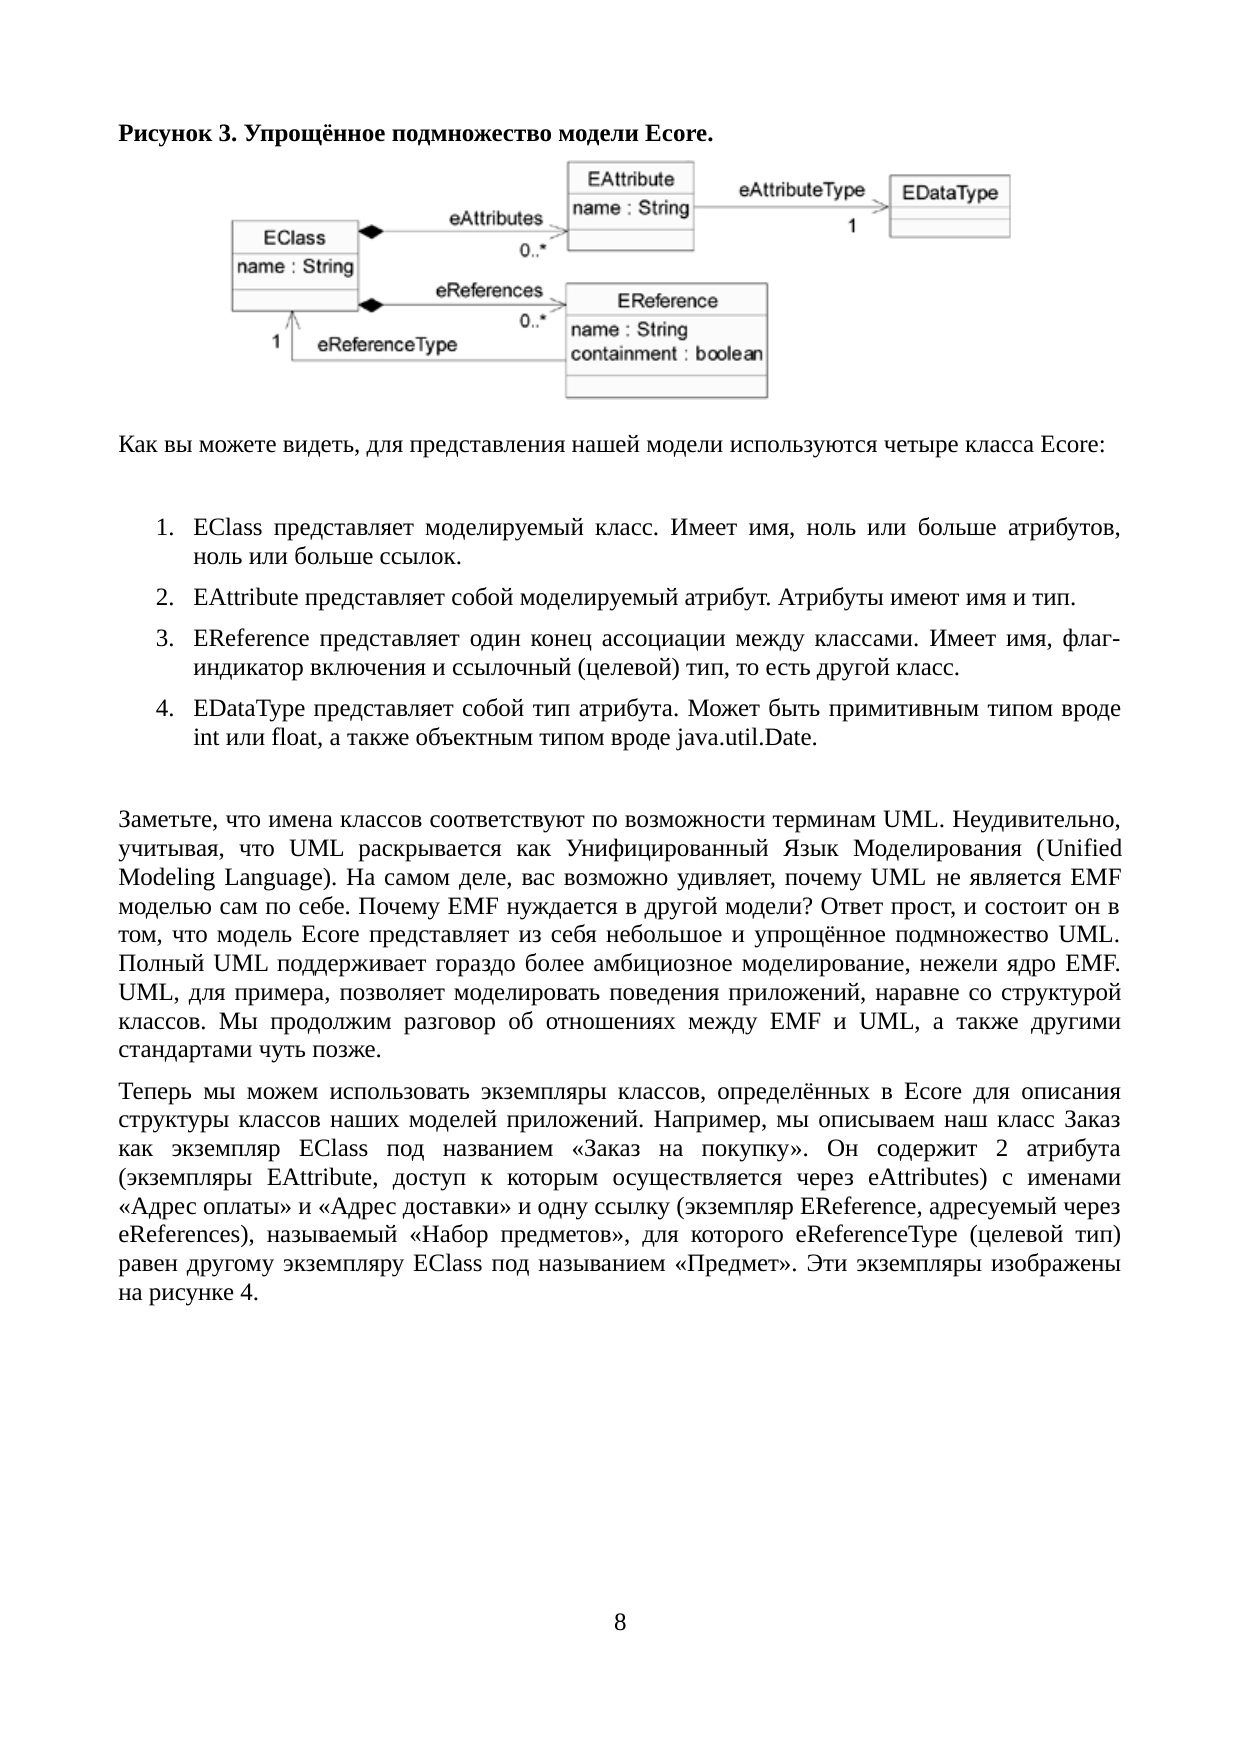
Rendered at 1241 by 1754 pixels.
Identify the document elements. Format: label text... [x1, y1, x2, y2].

list EAttribute представляет собой моделируемый атрибут. Атрибуты имеют имя и тип. [156, 582, 1122, 611]
list EDataType представляет собой тип атрибута. Может быть примитивным типом вроде int или float, а также объектным типом вроде java.util.Date. [156, 693, 1122, 751]
list EClass представляет моделируемый класс. Имеет имя, ноль или больше атрибутов, ноль или больше ссылок. [156, 512, 1122, 569]
subtitle Рисунок 3. Упрощённое подмножество модели Ecore. [118, 118, 1122, 147]
text Теперь мы можем использовать экземпляры классов, определённых в Ecore для описания структуры классов наших моделей приложений. Например, мы описываем наш класс Заказ как экземпляр EClass под названием «Заказ на покупку». Он содержит 2 атрибута (экземпляры EAttribute, доступ к которым осуществляется через eAttributes) с именами «Адрес оплаты» и «Адрес доставки» и одну ссылку (экземпляр EReference, адресуемый через eReferences), называемый «Набор предметов», для которого eReferenceType (целевой тип) равен другому экземпляру EClass под называнием «Предмет». Эти экземпляры изображены на рисунке 4. [118, 1076, 1122, 1306]
text Как вы можете видеть, для представления нашей модели используются четыре класса Ecore: [118, 429, 1122, 458]
text Заметьте, что имена классов соответствуют по возможности терминам UML. Неудивительно, учитывая, что UML раскрывается как Унифицированный Язык Моделирования (Unified Modeling Language). На самом деле, вас возможно удивляет, почему UML не является EMF моделью сам по себе. Почему EMF нуждается в другой модели? Ответ прост, и состоит он в том, что модель Ecore представляет из себя небольшое и упрощённое подмножество UML. Полный UML поддерживает гораздо более амбициозное моделирование, нежели ядро EMF. UML, для примера, позволяет моделировать поведения приложений, наравне со структурой классов. Мы продолжим разговор об отношениях между EMF и UML, а также другими стандартами чуть позже. [118, 804, 1122, 1063]
picture [229, 159, 1011, 400]
list EReference представляет один конец ассоциации между классами. Имеет имя, флаг-индикатор включения и ссылочный (целевой) тип, то есть другой класс. [156, 623, 1122, 681]
